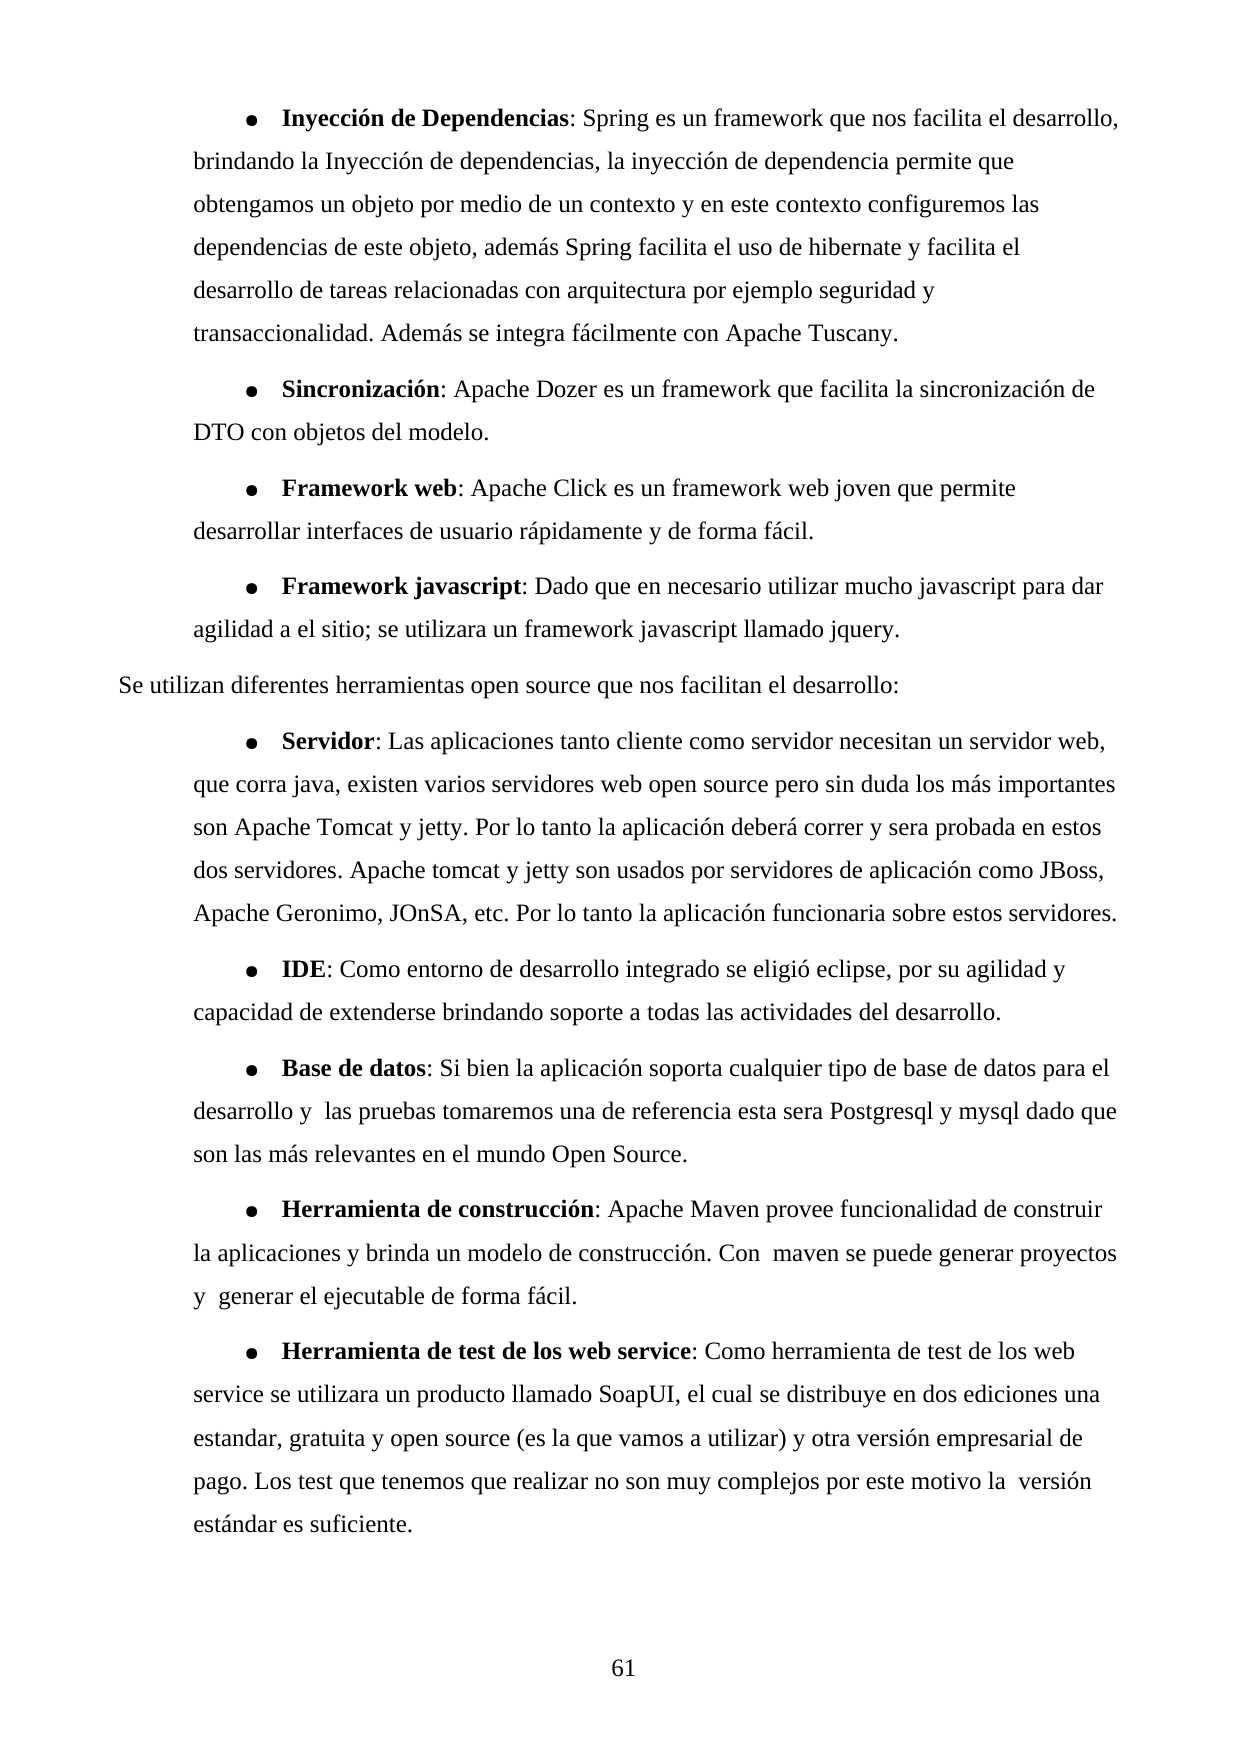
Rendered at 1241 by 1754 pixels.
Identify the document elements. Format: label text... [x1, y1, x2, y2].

list Framework javascript: Dado que en necesario utilizar mucho javascript para dar agilidad a el sitio; se utilizara un framework javascript llamado jquery. [156, 571, 1122, 643]
list Framework web: Apache Click es un framework web joven que permite desarrollar interfaces de usuario rápidamente y de forma fácil. [156, 473, 1122, 544]
list IDE: Como entorno de desarrollo integrado se eligió eclipse, por su agilidad y capacidad de extenderse brindando soporte a todas las actividades del desarrollo. [156, 954, 1122, 1026]
list Servidor: Las aplicaciones tanto cliente como servidor necesitan un servidor web, que corra java, existen varios servidores web open source pero sin duda los más importantes son Apache Tomcat y jetty. Por lo tanto la aplicación deberá correr y sera probada en estos dos servidores. Apache tomcat y jetty son usados por servidores de aplicación como JBoss, Apache Geronimo, JOnSA, etc. Por lo tanto la aplicación funcionaria sobre estos servidores. [156, 726, 1122, 927]
list Herramienta de construcción: Apache Maven provee funcionalidad de construir la aplicaciones y brinda un modelo de construcción. Con maven se puede generar proyectos y generar el ejecutable de forma fácil. [156, 1194, 1122, 1309]
list Inyección de Dependencias: Spring es un framework que nos facilita el desarrollo, brindando la Inyección de dependencias, la inyección de dependencia permite que obtengamos un objeto por medio de un contexto y en este contexto configuremos las dependencias de este objeto, además Spring facilita el uso de hibernate y facilita el desarrollo de tareas relacionadas con arquitectura por ejemplo seguridad y transaccionalidad. Además se integra fácilmente con Apache Tuscany. [156, 103, 1122, 347]
list Herramienta de test de los web service: Como herramienta de test de los web service se utilizara un producto llamado SoapUI, el cual se distribuye en dos ediciones una estandar, gratuita y open source (es la que vamos a utilizar) y otra versión empresarial de pago. Los test que tenemos que realizar no son muy complejos por este motivo la versión estándar es suficiente. [156, 1336, 1122, 1538]
list Sincronización: Apache Dozer es un framework que facilita la sincronización de DTO con objetos del modelo. [156, 374, 1122, 446]
text Se utilizan diferentes herramientas open source que nos facilitan el desarrollo: [118, 670, 1122, 699]
list Base de datos: Si bien la aplicación soporta cualquier tipo de base de datos para el desarrollo y las pruebas tomaremos una de referencia esta sera Postgresql y mysql dado que son las más relevantes en el mundo Open Source. [156, 1053, 1122, 1168]
